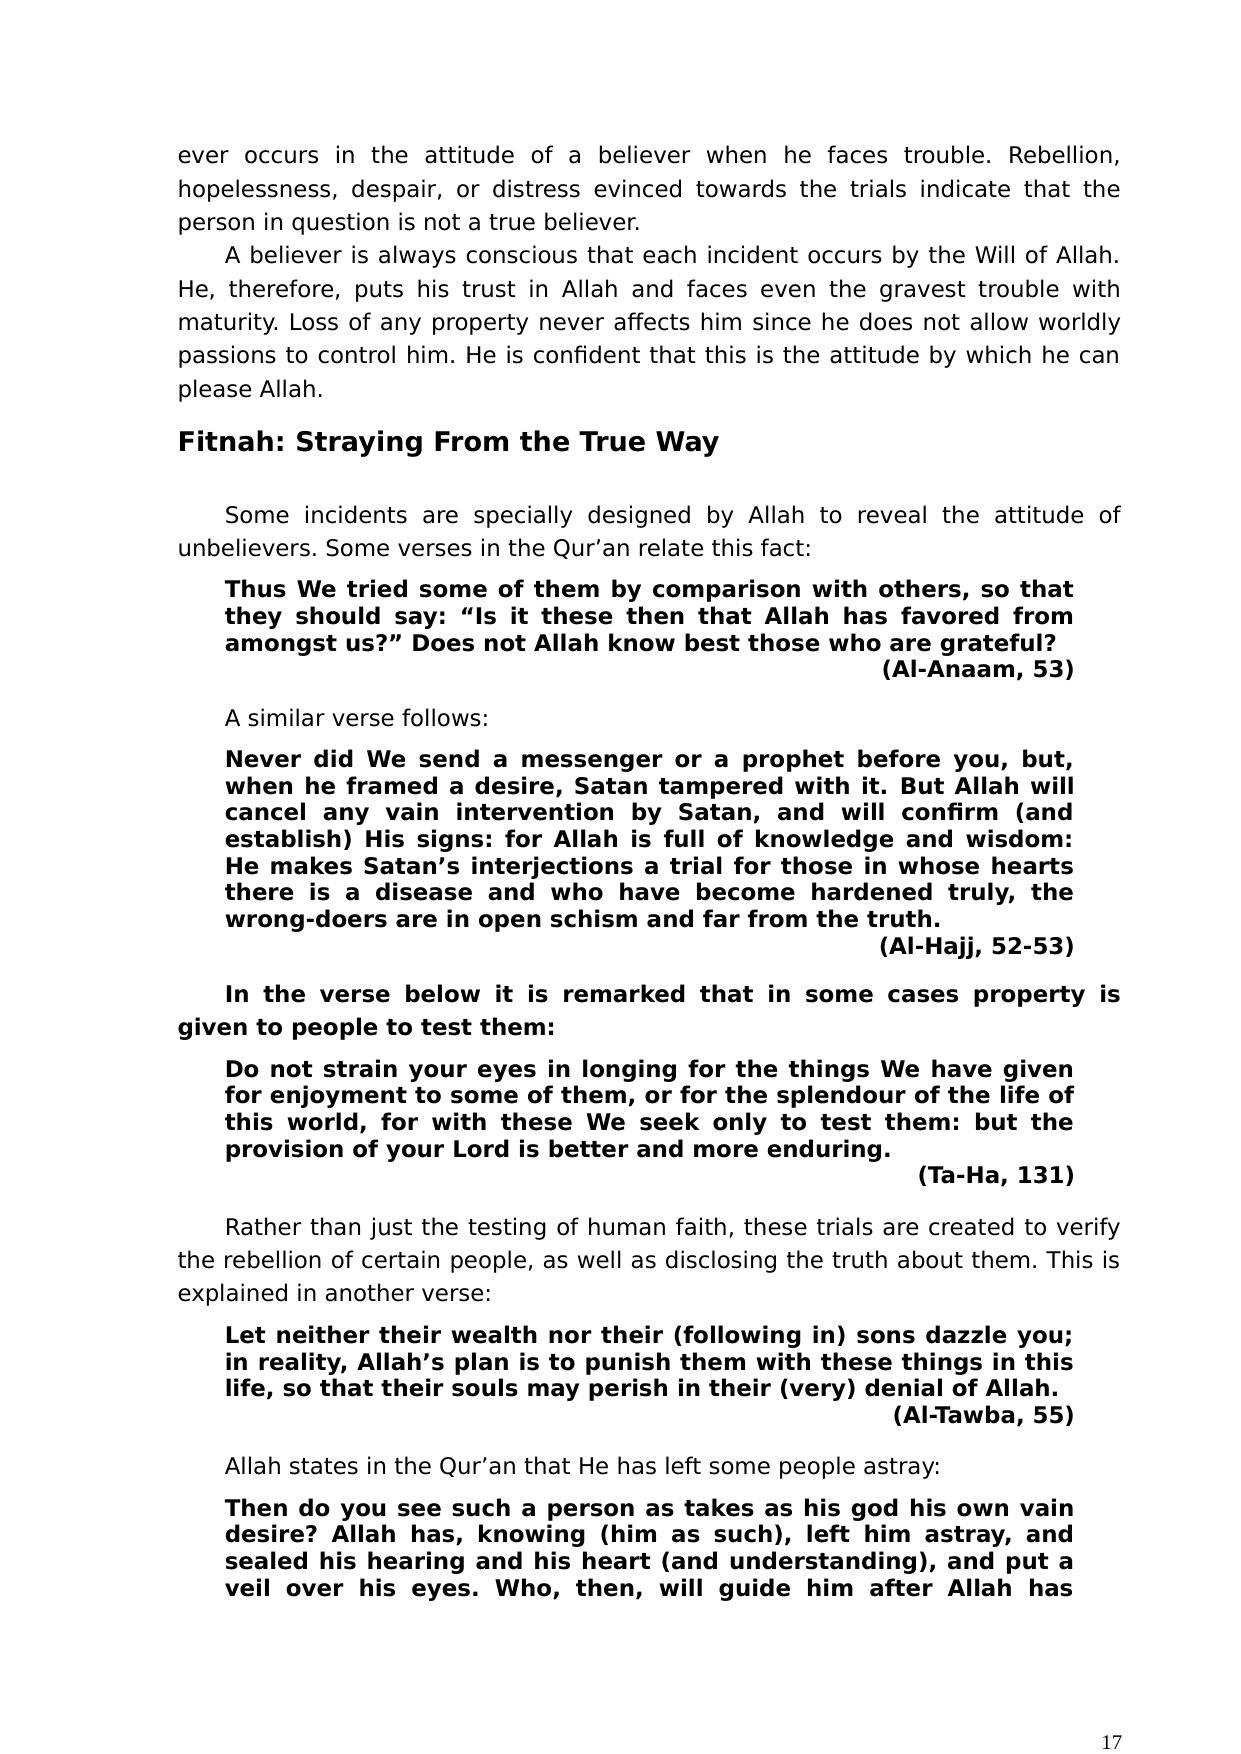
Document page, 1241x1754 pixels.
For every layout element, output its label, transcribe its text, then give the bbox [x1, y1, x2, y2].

text Allah states in the Qur’an that He has left some people astray: [177, 1447, 1122, 1480]
text In the verse below it is remarked that in some cases property is given to people to test them: [177, 974, 1122, 1041]
text (Al-Tawba, 55) [224, 1402, 1075, 1429]
text (Al-Anaam, 53) [224, 657, 1075, 683]
text (Al-Hajj, 52-53) [224, 933, 1075, 959]
text Rather than just the testing of human faith, these trials are created to verify the rebellion of certain people, as well as disclosing the truth about them. This is explained in another verse: [177, 1207, 1122, 1307]
text Fitnah: Straying From the True Way [177, 426, 1122, 458]
text Do not strain your eyes in longing for the things We have given for enjoyment to some of them, or for the splendour of the life of this world, for with these We seek only to test them: but the provision of your Lord is better and more enduring. [224, 1056, 1075, 1162]
text A believer is always conscious that each incident occurs by the Will of Allah. He, therefore, puts his trust in Allah and faces even the gravest trouble with maturity. Loss of any property never affects him since he does not allow worldly passions to control him. He is confident that this is the attitude by which he can please Allah. [177, 236, 1122, 402]
text Never did We send a messenger or a prophet before you, but, when he framed a desire, Satan tampered with it. but Allah will cancel any vain intervention by Satan, and will confirm (and establish) His signs: for Allah is full of knowledge and wisdom: He makes Satan’s interjections a trial for those in whose hearts there is a disease and who have become hardened truly, the wrong-doers are in open schism and far from the truth. [224, 746, 1075, 933]
text (Ta-Ha, 131) [224, 1162, 1075, 1189]
text Some incidents are specially designed by Allah to reveal the attitude of unbelievers. Some verses in the Qur’an relate this fact: [177, 495, 1122, 562]
text Let neither their wealth nor their (following in) sons dazzle you; in reality, Allah’s plan is to punish them with these things in this life, so that their souls may perish in their (very) denial of Allah. [224, 1322, 1075, 1402]
text Then do you see such a person as takes as his god his own vain desire? Allah has, knowing (him as such), left him astray, and sealed his hearing and his heart (and understanding), and put a veil over his eyes. Who, then, will guide him after Allah has [224, 1495, 1075, 1601]
text Thus We tried some of them by comparison with others, so that they should say: “Is it these then that Allah has favored from amongst us?” Does not Allah know best those who are grateful? [224, 577, 1075, 657]
text ever occurs in the attitude of a believer when he faces trouble. Rebellion, hopelessness, despair, or distress evinced towards the trials indicate that the person in question is not a true believer. [177, 136, 1122, 236]
text A similar verse follows: [177, 698, 1122, 731]
